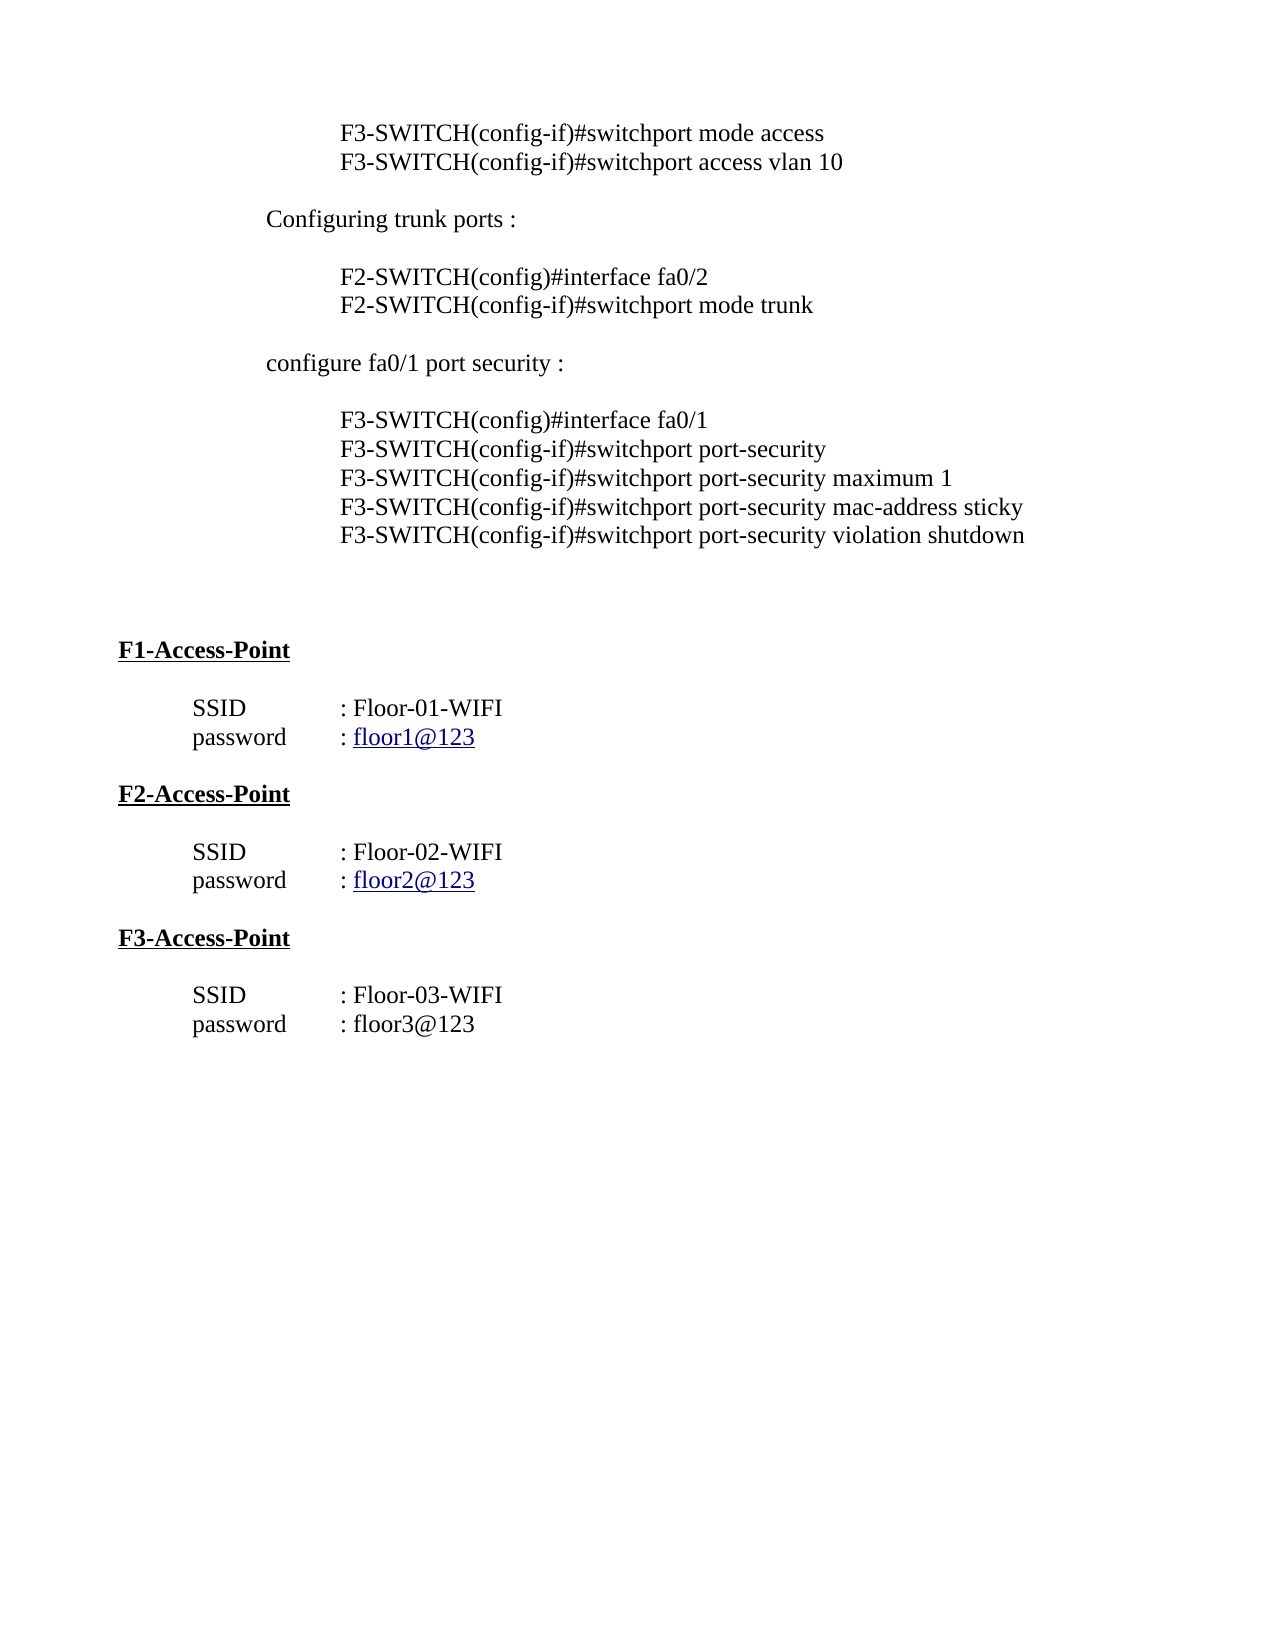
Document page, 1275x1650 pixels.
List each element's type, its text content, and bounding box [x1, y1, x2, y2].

text F2-Access-Point [118, 779, 1157, 808]
text configure fa0/1 port security : [118, 348, 1157, 377]
text password : floor1@123 [118, 722, 1157, 751]
text SSID : Floor-03-WIFI [118, 981, 1157, 1009]
text F3-SWITCH(config-if)#switchport port-security violation shutdown [118, 521, 1157, 549]
text F1-Access-Point [118, 636, 1157, 664]
text password : floor3@123 [118, 1009, 1157, 1038]
text Configuring trunk ports : [118, 204, 1157, 233]
text F2-SWITCH(config-if)#switchport mode trunk [118, 291, 1157, 319]
text F3-SWITCH(config-if)#switchport mode access [118, 118, 1157, 147]
text F3-SWITCH(config-if)#switchport port-security maximum 1 [118, 463, 1157, 492]
text F3-SWITCH(config-if)#switchport access vlan 10 [118, 147, 1157, 176]
text F2-SWITCH(config)#interface fa0/2 [118, 262, 1157, 291]
text SSID : Floor-01-WIFI [118, 693, 1157, 722]
text F3-SWITCH(config-if)#switchport port-security mac-address sticky [118, 492, 1157, 521]
text SSID : Floor-02-WIFI [118, 837, 1157, 866]
text password : floor2@123 [118, 866, 1157, 894]
text F3-Access-Point [118, 923, 1157, 952]
text F3-SWITCH(config-if)#switchport port-security [118, 434, 1157, 463]
text F3-SWITCH(config)#interface fa0/1 [118, 406, 1157, 434]
